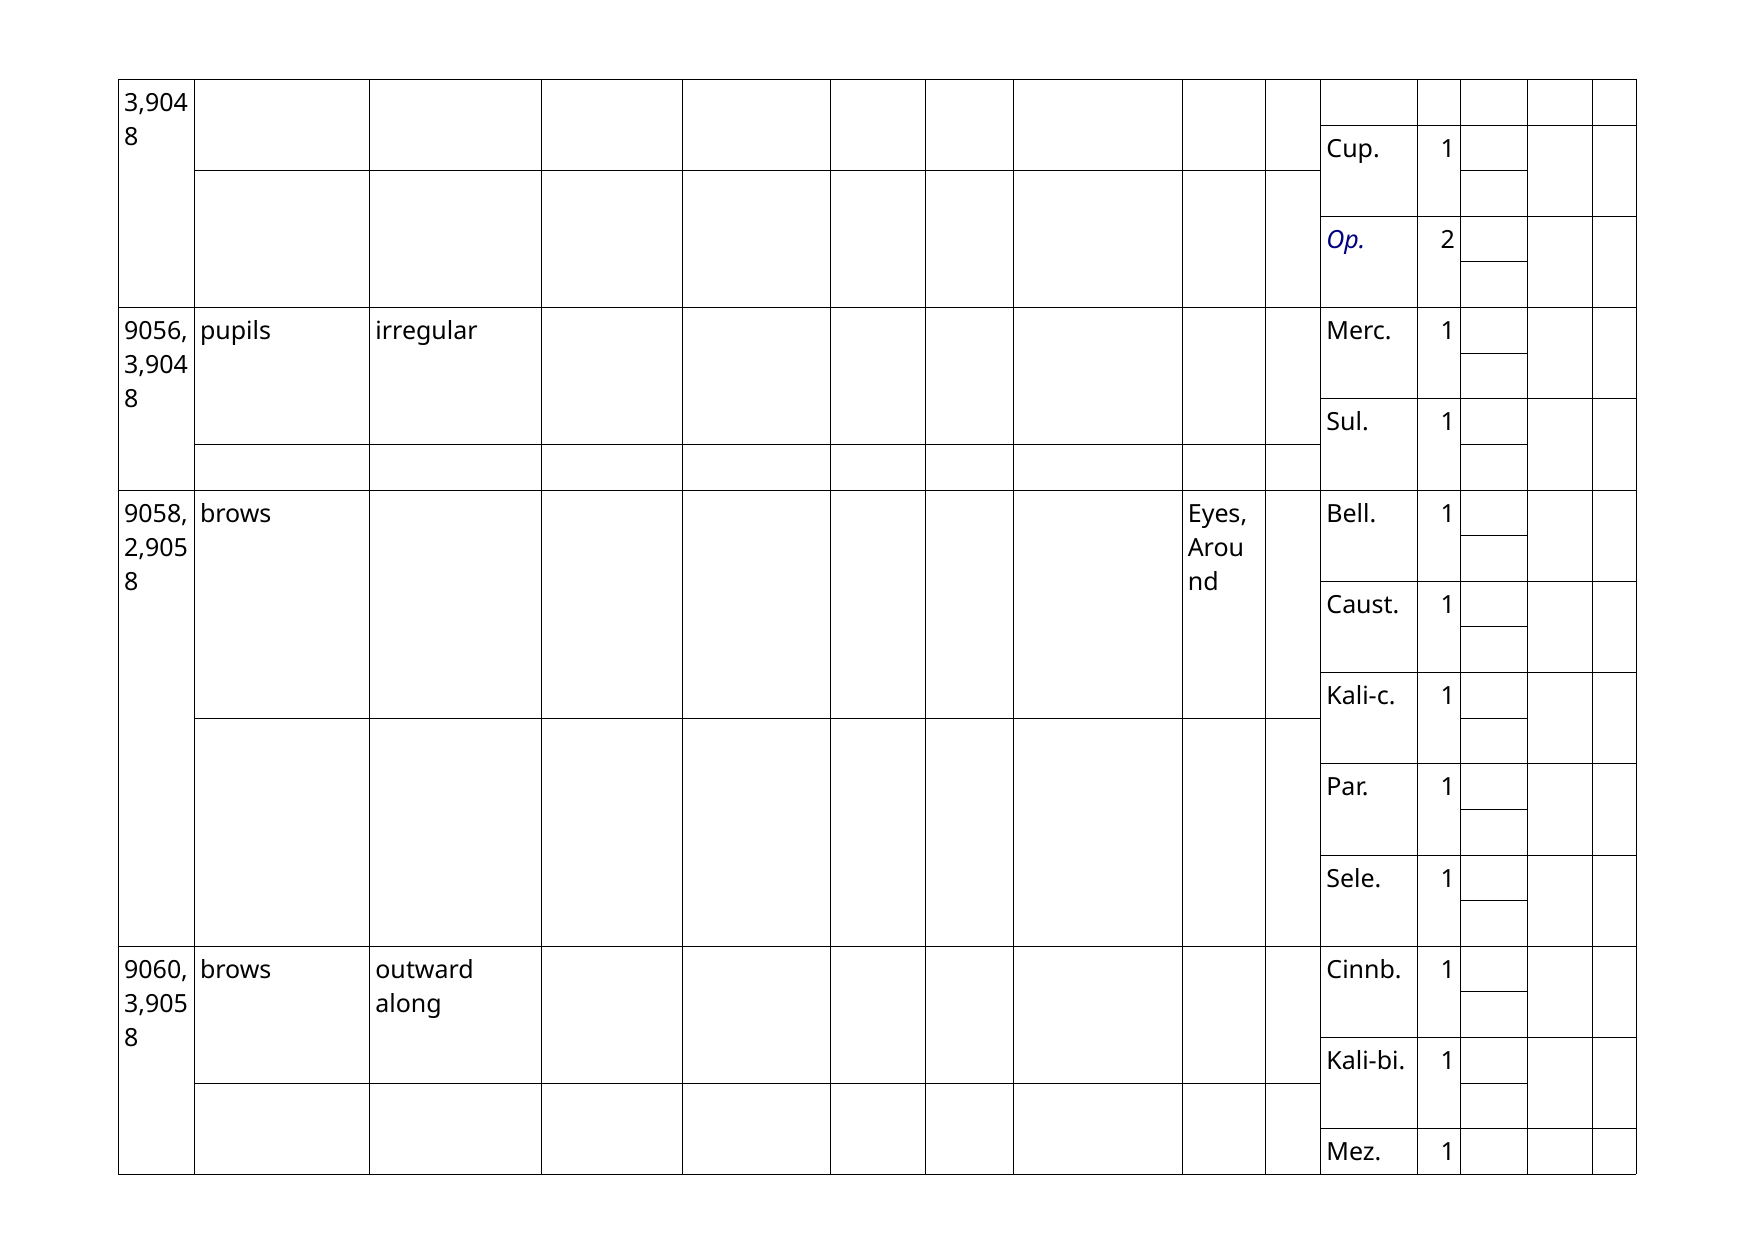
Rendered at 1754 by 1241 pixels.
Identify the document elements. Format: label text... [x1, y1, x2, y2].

table_cell [683, 445, 830, 489]
table_cell [1183, 947, 1265, 1083]
table_cell [1528, 491, 1592, 581]
table_cell 1 [1418, 856, 1460, 946]
table_cell [1593, 764, 1636, 854]
table_cell [1014, 171, 1182, 307]
table_cell [370, 719, 541, 946]
table_cell [926, 80, 1013, 170]
table_cell [1014, 947, 1182, 1083]
table_cell [1593, 80, 1636, 124]
table_cell [1266, 80, 1320, 170]
table_cell [1461, 673, 1527, 718]
table_cell [1014, 719, 1182, 946]
table_cell [542, 80, 682, 170]
table_cell Merc. [1321, 308, 1417, 398]
table_cell [1183, 445, 1265, 489]
table_cell irregular [370, 308, 541, 444]
table_cell [831, 308, 925, 444]
table_cell [683, 80, 830, 170]
table_cell [1266, 719, 1320, 946]
table_cell [1461, 308, 1527, 353]
table_cell [831, 491, 925, 718]
table_cell Sul. [1321, 399, 1417, 489]
table_cell [1461, 171, 1527, 216]
table_cell [1593, 217, 1636, 307]
table_cell Op. [1321, 217, 1417, 307]
table_cell [195, 171, 369, 307]
table_cell [542, 308, 682, 444]
table_cell Bell. [1321, 491, 1417, 581]
table_cell [1528, 582, 1592, 672]
table_cell [683, 491, 830, 718]
table_cell [1183, 719, 1265, 946]
table_cell [1461, 126, 1527, 170]
table_cell [1014, 491, 1182, 718]
table_cell [1528, 673, 1592, 763]
table_cell 3,9048 [119, 80, 194, 307]
table_cell brows [195, 947, 369, 1083]
table_cell [1461, 354, 1527, 398]
table_cell Cinnb. [1321, 947, 1417, 1037]
table_cell [370, 171, 541, 307]
table_cell [1593, 947, 1636, 1037]
table_cell Mez. [1321, 1129, 1417, 1174]
table_cell [542, 445, 682, 489]
table_cell [1528, 399, 1592, 489]
table_cell [1461, 217, 1527, 261]
table_cell [683, 719, 830, 946]
table_cell 1 [1418, 399, 1460, 489]
table_cell [195, 445, 369, 489]
table_cell [542, 1084, 682, 1174]
table_cell [1528, 764, 1592, 854]
table_cell [1266, 171, 1320, 307]
table_cell [370, 445, 541, 489]
table_cell [1461, 856, 1527, 900]
table_cell [1183, 1084, 1265, 1174]
table_cell 9056,3,9048 [119, 308, 194, 489]
table_cell 1 [1418, 1038, 1460, 1128]
table_cell [683, 947, 830, 1083]
table_cell [1461, 764, 1527, 809]
table_cell [683, 171, 830, 307]
table_cell [1528, 308, 1592, 398]
table_cell [1461, 491, 1527, 535]
table_cell [926, 445, 1013, 489]
table_cell [683, 1084, 830, 1174]
table_cell [370, 80, 541, 170]
table_cell [1461, 719, 1527, 763]
table_cell [1528, 856, 1592, 946]
table_cell [1528, 126, 1592, 216]
table_cell [1461, 80, 1527, 124]
table_cell outward along [370, 947, 541, 1083]
table_cell 9060,3,9058 [119, 947, 194, 1174]
table_cell Sele. [1321, 856, 1417, 946]
table_cell Kali-c. [1321, 673, 1417, 763]
table_cell [831, 80, 925, 170]
table_cell [1593, 1038, 1636, 1128]
table_cell 1 [1418, 947, 1460, 1037]
table_cell [1461, 1038, 1527, 1083]
table_cell [1593, 399, 1636, 489]
table_cell [1461, 1084, 1527, 1128]
table_cell [1461, 992, 1527, 1037]
table_cell brows [195, 491, 369, 718]
table_cell [1461, 536, 1527, 581]
table_cell [195, 80, 369, 170]
table_cell [1593, 308, 1636, 398]
table_cell [542, 171, 682, 307]
table_cell Caust. [1321, 582, 1417, 672]
table_cell 1 [1418, 308, 1460, 398]
table_cell [926, 719, 1013, 946]
table_cell [926, 947, 1013, 1083]
table_cell [1528, 80, 1592, 124]
table_cell [1014, 1084, 1182, 1174]
table_cell [542, 719, 682, 946]
table_cell [831, 171, 925, 307]
table_cell [831, 719, 925, 946]
table_cell [926, 1084, 1013, 1174]
table_cell [1461, 810, 1527, 854]
table_cell [1183, 171, 1265, 307]
table_cell [1266, 491, 1320, 718]
table_cell [1593, 1129, 1636, 1174]
table_cell [1461, 901, 1527, 946]
table_cell Cup. [1321, 126, 1417, 216]
table_cell [831, 947, 925, 1083]
table_cell [1014, 445, 1182, 489]
table_cell [1461, 262, 1527, 307]
table_cell 1 [1418, 1129, 1460, 1174]
table_cell [1528, 947, 1592, 1037]
table_cell [1014, 308, 1182, 444]
table_cell [1266, 308, 1320, 444]
table_cell Kali-bi. [1321, 1038, 1417, 1128]
table_cell [1183, 80, 1265, 170]
table_cell [683, 308, 830, 444]
table_cell 1 [1418, 764, 1460, 854]
table_cell [1183, 308, 1265, 444]
table_cell 1 [1418, 126, 1460, 216]
table_cell pupils [195, 308, 369, 444]
table_cell [1461, 445, 1527, 489]
table_cell [1593, 582, 1636, 672]
table_cell [370, 491, 541, 718]
table_cell [1528, 217, 1592, 307]
table_cell [1593, 126, 1636, 216]
table_cell [1593, 673, 1636, 763]
table_cell [1418, 80, 1460, 124]
table_cell [1461, 627, 1527, 672]
table_cell Par. [1321, 764, 1417, 854]
table_cell [1461, 399, 1527, 444]
table_cell [1461, 582, 1527, 626]
table_cell [1461, 947, 1527, 991]
table_cell [1321, 80, 1417, 124]
table_cell [1014, 80, 1182, 170]
table_cell [542, 491, 682, 718]
table_cell [195, 1084, 369, 1174]
table_cell [542, 947, 682, 1083]
table_cell 2 [1418, 217, 1460, 307]
table_cell [1593, 491, 1636, 581]
table_cell [1266, 1084, 1320, 1174]
table_cell [831, 1084, 925, 1174]
table_cell [926, 171, 1013, 307]
table_cell 1 [1418, 491, 1460, 581]
table_cell [370, 1084, 541, 1174]
table_cell Eyes, Around [1183, 491, 1265, 718]
table_cell [1528, 1129, 1592, 1174]
table_cell 1 [1418, 582, 1460, 672]
table_cell [1528, 1038, 1592, 1128]
table_cell [831, 445, 925, 489]
table_cell [1461, 1129, 1527, 1174]
table_cell [1593, 856, 1636, 946]
table_cell 9058,2,9058 [119, 491, 194, 946]
table_cell [195, 719, 369, 946]
table_cell 1 [1418, 673, 1460, 763]
table_cell [926, 491, 1013, 718]
table_cell [926, 308, 1013, 444]
table_cell [1266, 445, 1320, 489]
table_cell [1266, 947, 1320, 1083]
